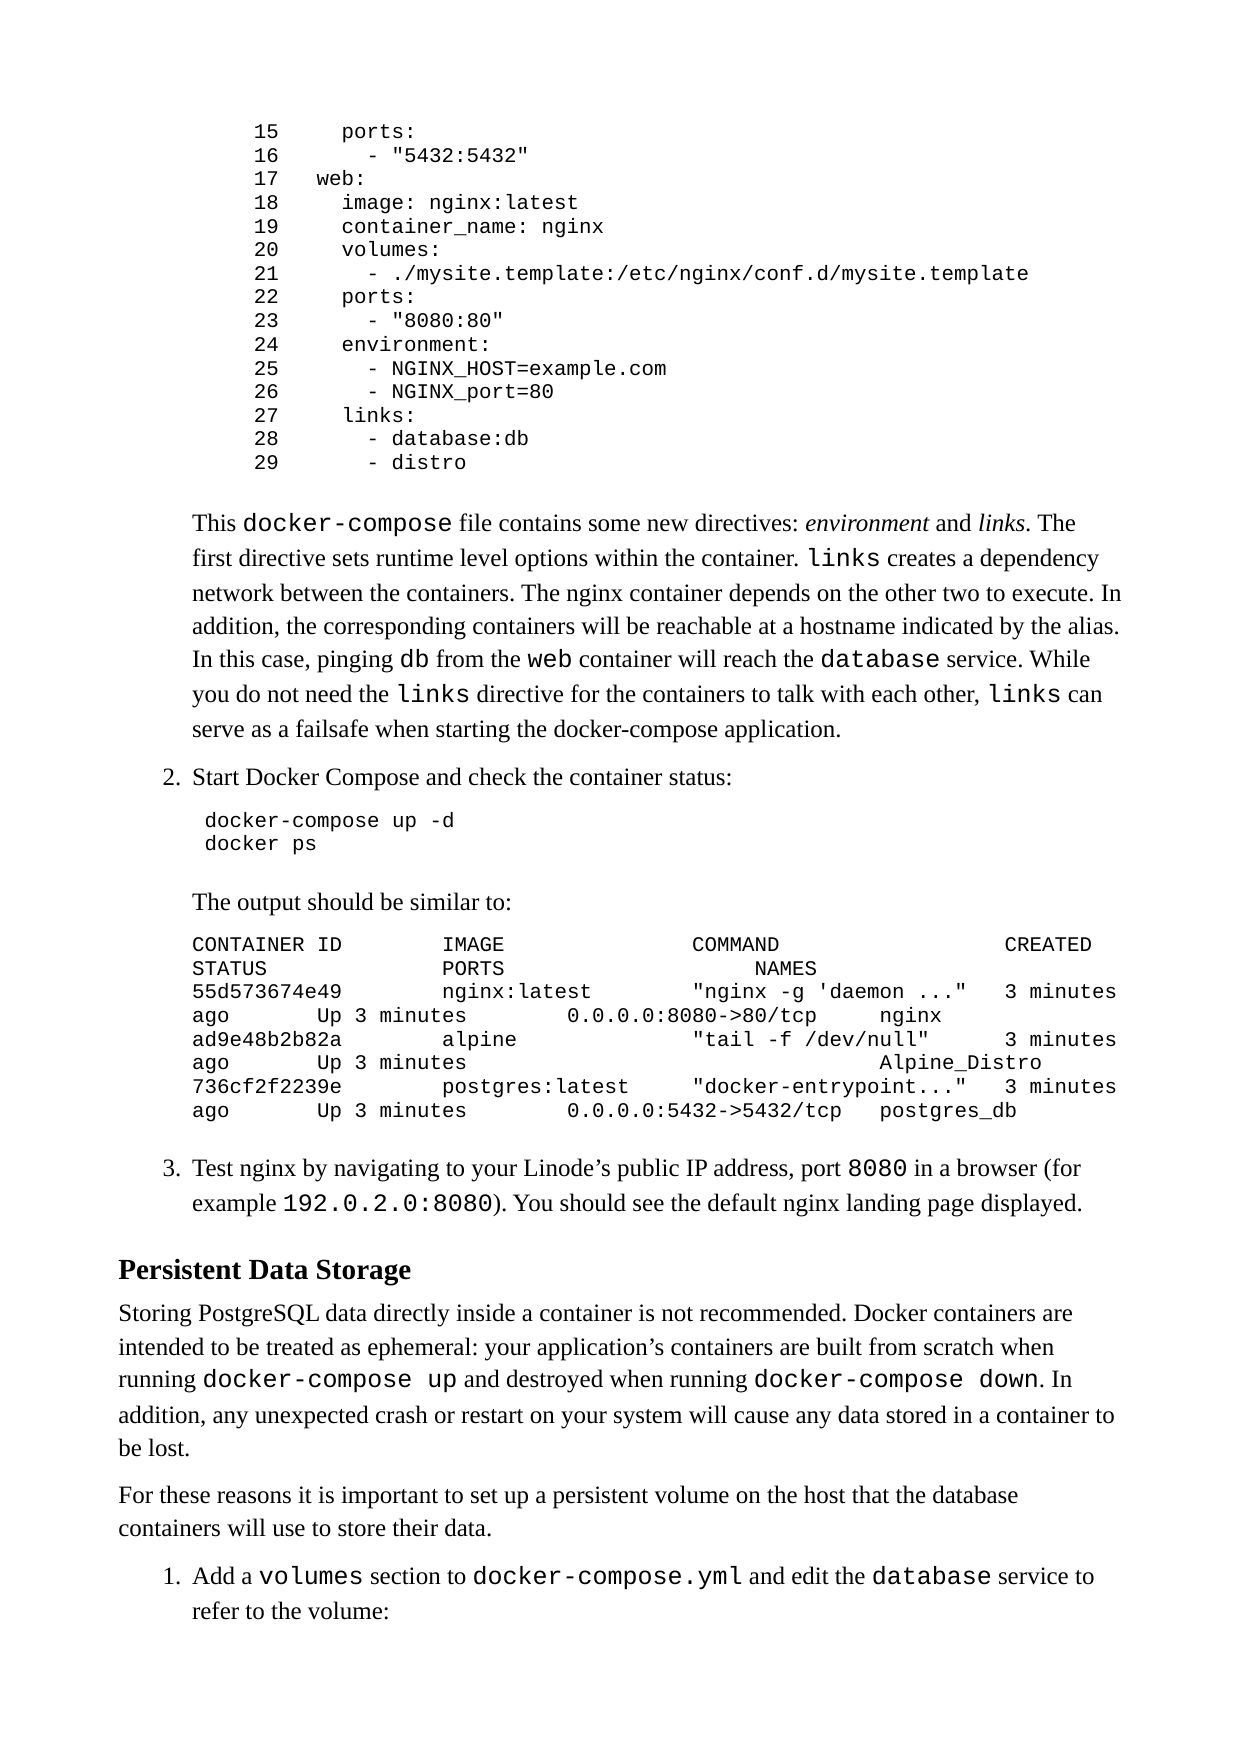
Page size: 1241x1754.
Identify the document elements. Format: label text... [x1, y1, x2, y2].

list This docker-compose file contains some new directives: environment and links. The first directive sets runtime level options within the container. links creates a dependency network between the containers. The nginx container depends on the other two to execute. In addition, the corresponding containers will be reachable at a hostname indicated by the alias. In this case, pinging db from the web container will reach the database service. While you do not need the links directive for the containers to talk with each other, links can serve as a failsafe when starting the docker-compose application. [162, 508, 1122, 743]
list CONTAINER ID IMAGE COMMAND CREATED STATUS PORTS NAMES [162, 934, 1122, 981]
list The output should be similar to: [162, 887, 1122, 915]
text For these reasons it is important to set up a persistent volume on the host that the database containers will use to store their data. [118, 1480, 1122, 1542]
subtitle Persistent Data Storage [118, 1252, 1122, 1286]
table_header ports: - "5432:5432" web: image: nginx:latest container_name: nginx volumes: - ./mysite.template:/etc/nginx/conf.d/mysite.template ports: - "8080:80" environment: - NGINX_HOST=example.com - NGINX_port=80 links: - database:db - distro [289, 118, 1042, 508]
text Storing PostgreSQL data directly inside a container is not recommended. Docker containers are intended to be treated as ephemeral: your application’s containers are built from scratch when running docker-compose up and destroyed when running docker-compose down. In addition, any unexpected crash or restart on your system will cause any data stored in a container to be lost. [118, 1298, 1122, 1461]
table_header 15 16 17 18 19 20 21 22 23 24 25 26 27 28 29 [251, 118, 288, 508]
list 55d573674e49 nginx:latest "nginx -g 'daemon ..." 3 minutes ago Up 3 minutes 0.0.0.0:8080->80/tcp nginx [162, 981, 1122, 1029]
list Start Docker Compose and check the container status: [162, 762, 1122, 791]
list ad9e48b2b82a alpine "tail -f /dev/null" 3 minutes ago Up 3 minutes Alpine_Distro [162, 1029, 1122, 1076]
list docker-compose up -d [162, 810, 1122, 833]
list 736cf2f2239e postgres:latest "docker-entrypoint..." 3 minutes ago Up 3 minutes 0.0.0.0:5432->5432/tcp postgres_db [162, 1076, 1122, 1123]
list docker ps [162, 833, 1122, 857]
list Add a volumes section to docker-compose.yml and edit the database service to refer to the volume: [162, 1561, 1122, 1625]
list Test nginx by navigating to your Linode’s public IP address, port 8080 in a browser (for example 192.0.2.0:8080). You should see the default nginx landing page displayed. [162, 1153, 1122, 1219]
